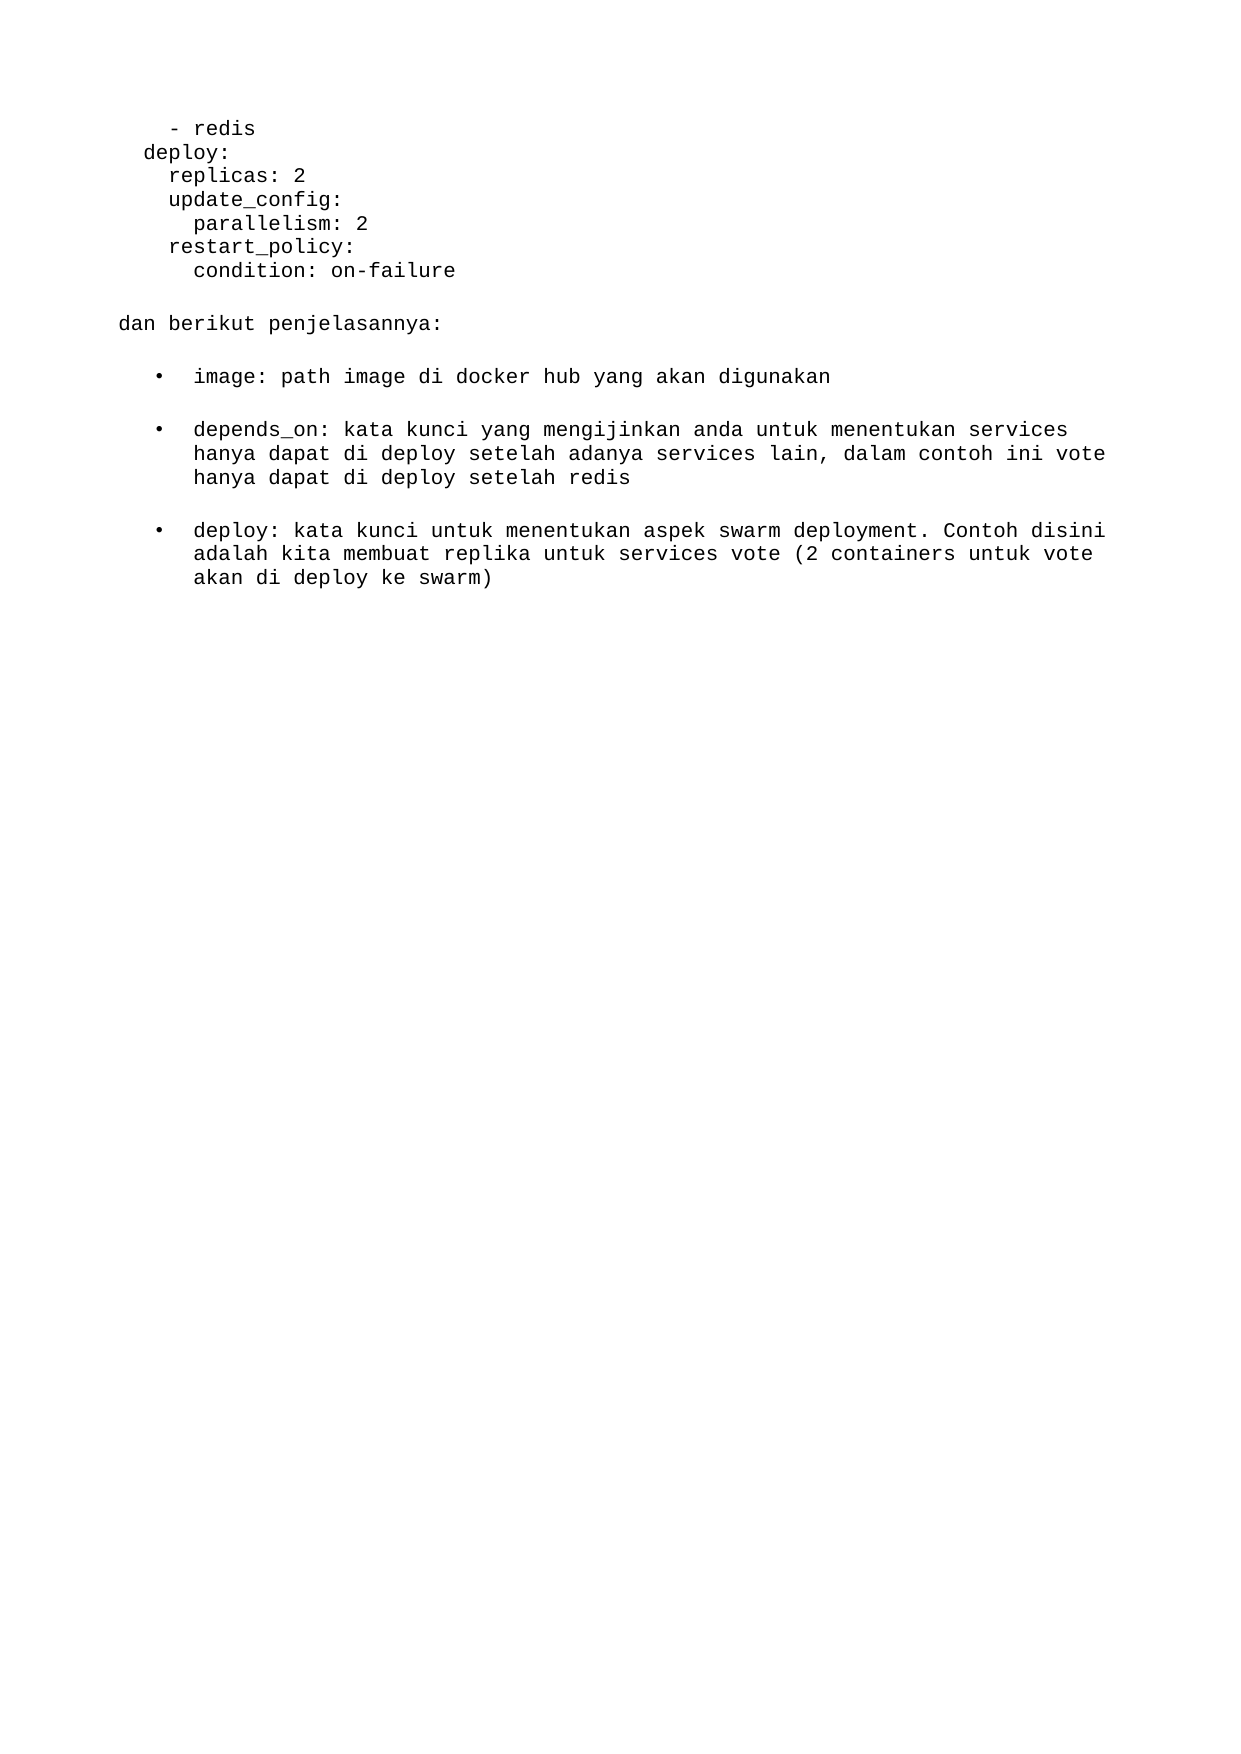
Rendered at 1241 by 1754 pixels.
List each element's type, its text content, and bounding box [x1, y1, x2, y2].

text condition: on-failure [118, 260, 1122, 284]
text update_config: [118, 189, 1122, 213]
list depends_on: kata kunci yang mengijinkan anda untuk menentukan services hanya dapat di deploy setelah adanya services lain, dalam contoh ini vote hanya dapat di deploy setelah redis [156, 419, 1122, 490]
text restart_policy: [118, 236, 1122, 260]
text deploy: [118, 142, 1122, 165]
list image: path image di docker hub yang akan digunakan [156, 366, 1122, 390]
text - redis [118, 118, 1122, 142]
text parallelism: 2 [118, 213, 1122, 236]
text replicas: 2 [118, 165, 1122, 189]
text dan berikut penjelasannya: [118, 313, 1122, 337]
list deploy: kata kunci untuk menentukan aspek swarm deployment. Contoh disini adalah kita membuat replika untuk services vote (2 containers untuk vote akan di deploy ke swarm) [156, 520, 1122, 591]
